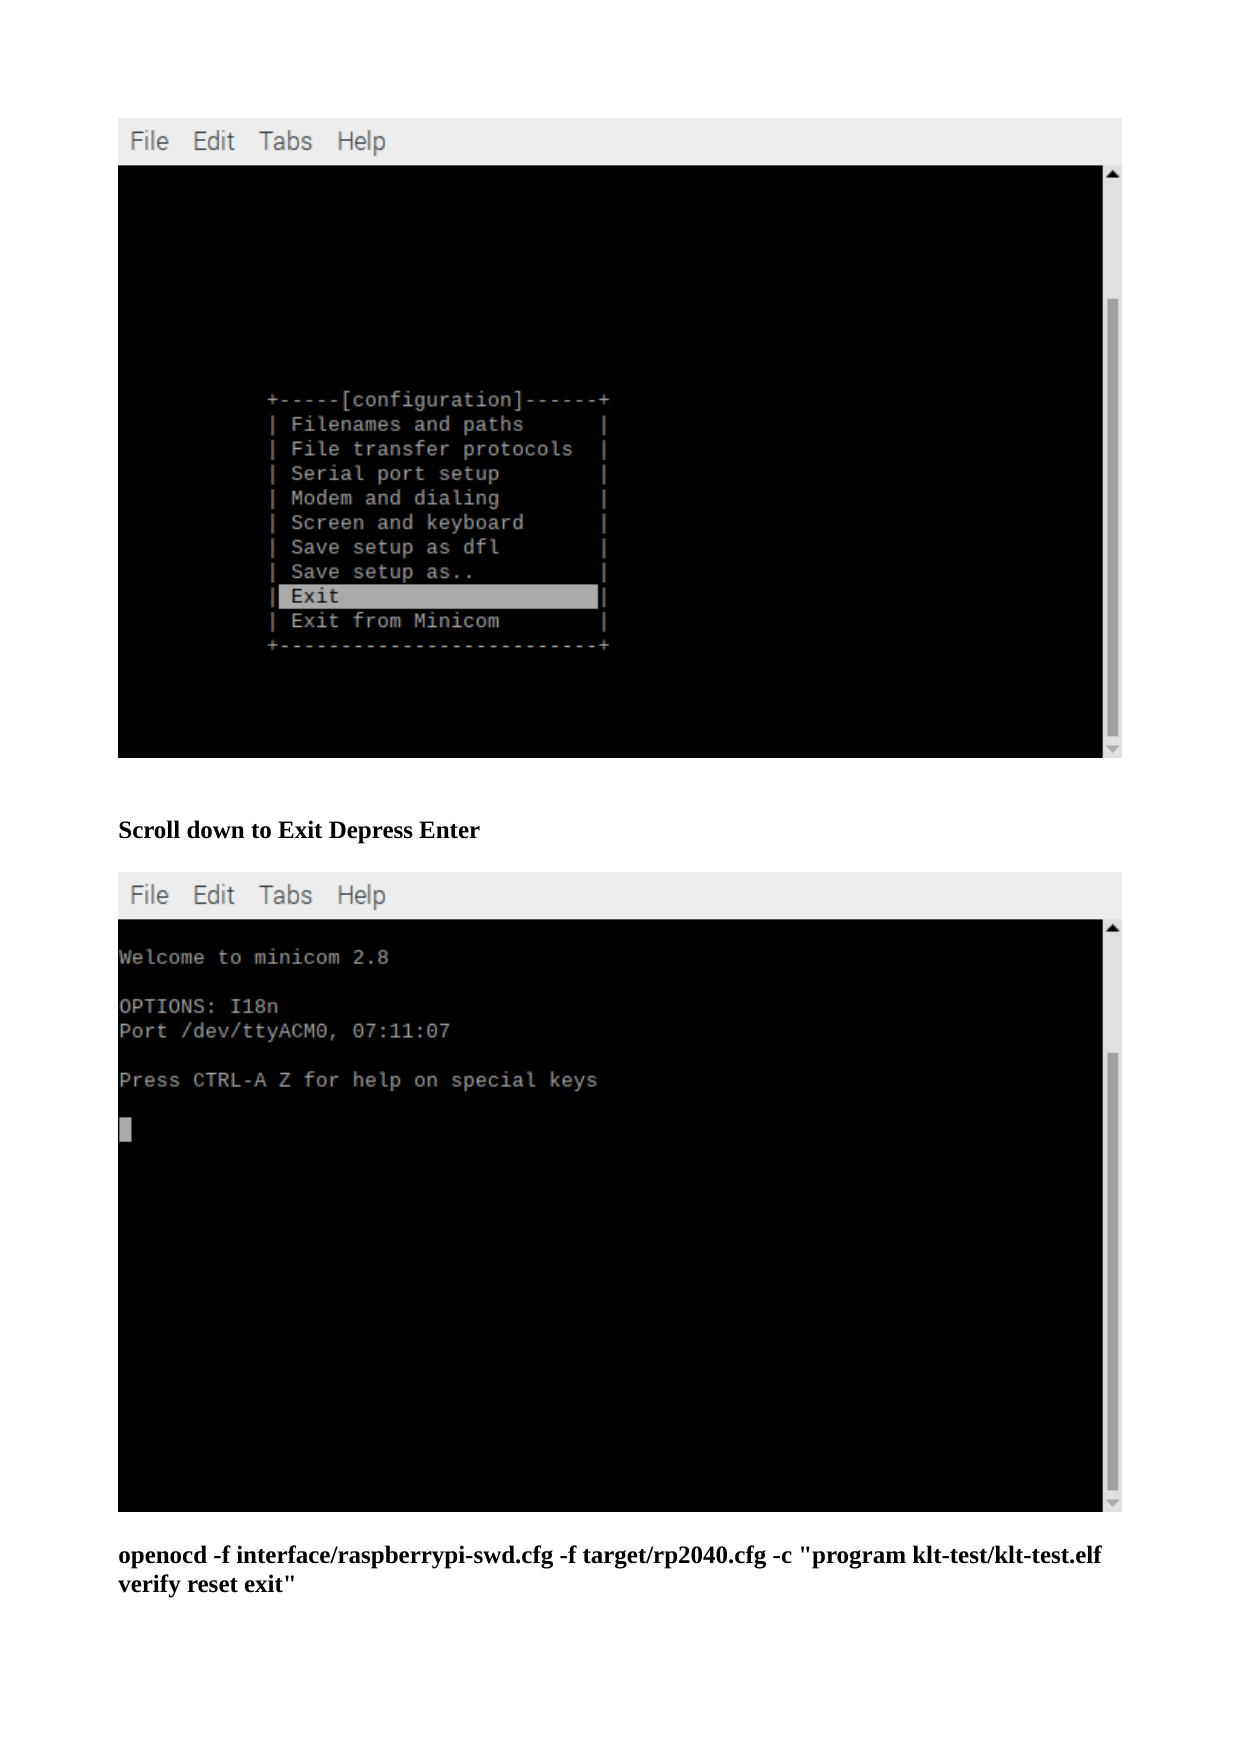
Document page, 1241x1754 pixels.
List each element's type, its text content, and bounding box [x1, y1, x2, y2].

text openocd -f interface/raspberrypi-swd.cfg -f target/rp2040.cfg -c "program klt-test/klt-test.elf verify reset exit" [118, 1540, 1122, 1597]
text Scroll down to Exit Depress Enter [118, 815, 1122, 843]
picture [118, 118, 1123, 758]
picture [118, 872, 1123, 1512]
